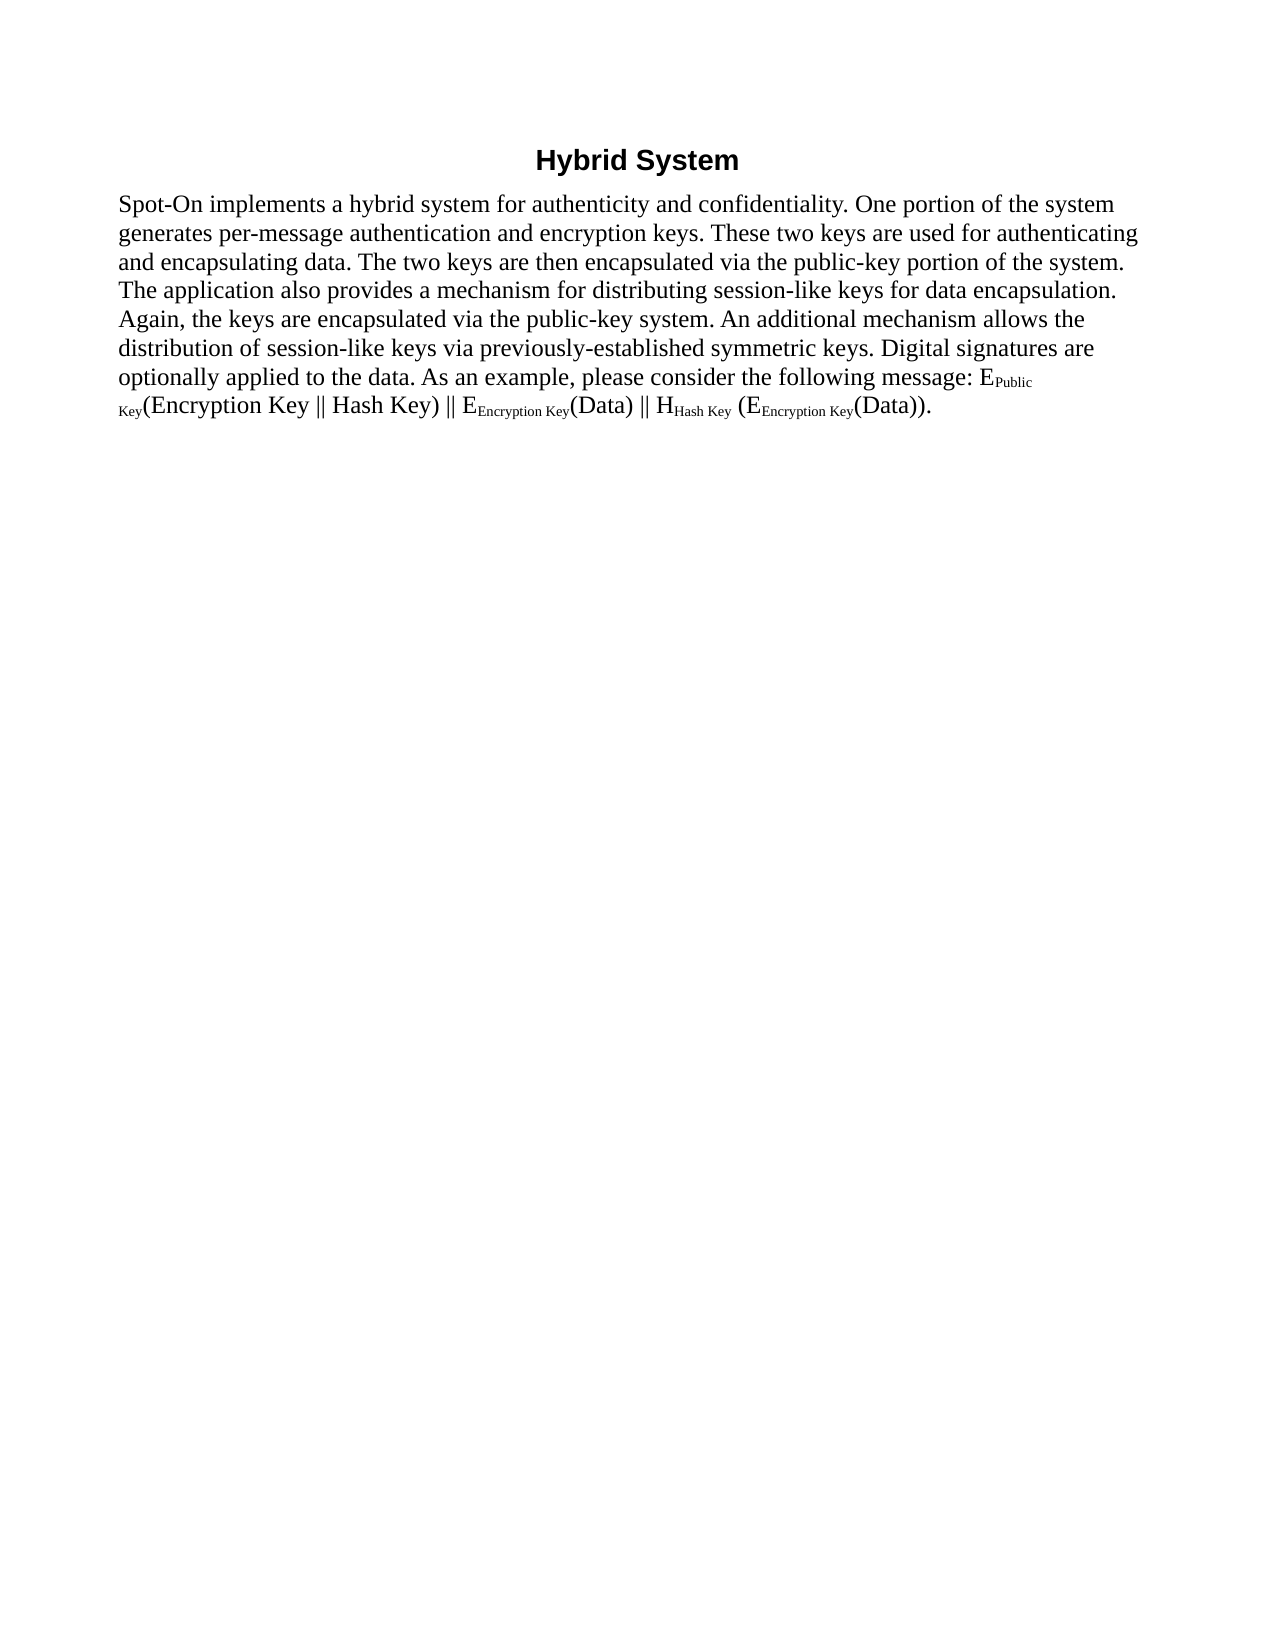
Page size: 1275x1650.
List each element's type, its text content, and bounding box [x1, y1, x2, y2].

text Spot-On implements a hybrid system for authenticity and confidentiality. One portion of the system generates per-message authentication and encryption keys. These two keys are used for authenticating and encapsulating data. The two keys are then encapsulated via the public-key portion of the system. The application also provides a mechanism for distributing session-like keys for data encapsulation. Again, the keys are encapsulated via the public-key system. An additional mechanism allows the distribution of session-like keys via previously-established symmetric keys. Digital signatures are optionally applied to the data. As an example, please consider the following message: EPublic Key(Encryption Key || Hash Key) || EEncryption Key(Data) || HHash Key (EEncryption Key(Data)). [118, 189, 1157, 419]
subtitle Hybrid System [118, 143, 1157, 177]
